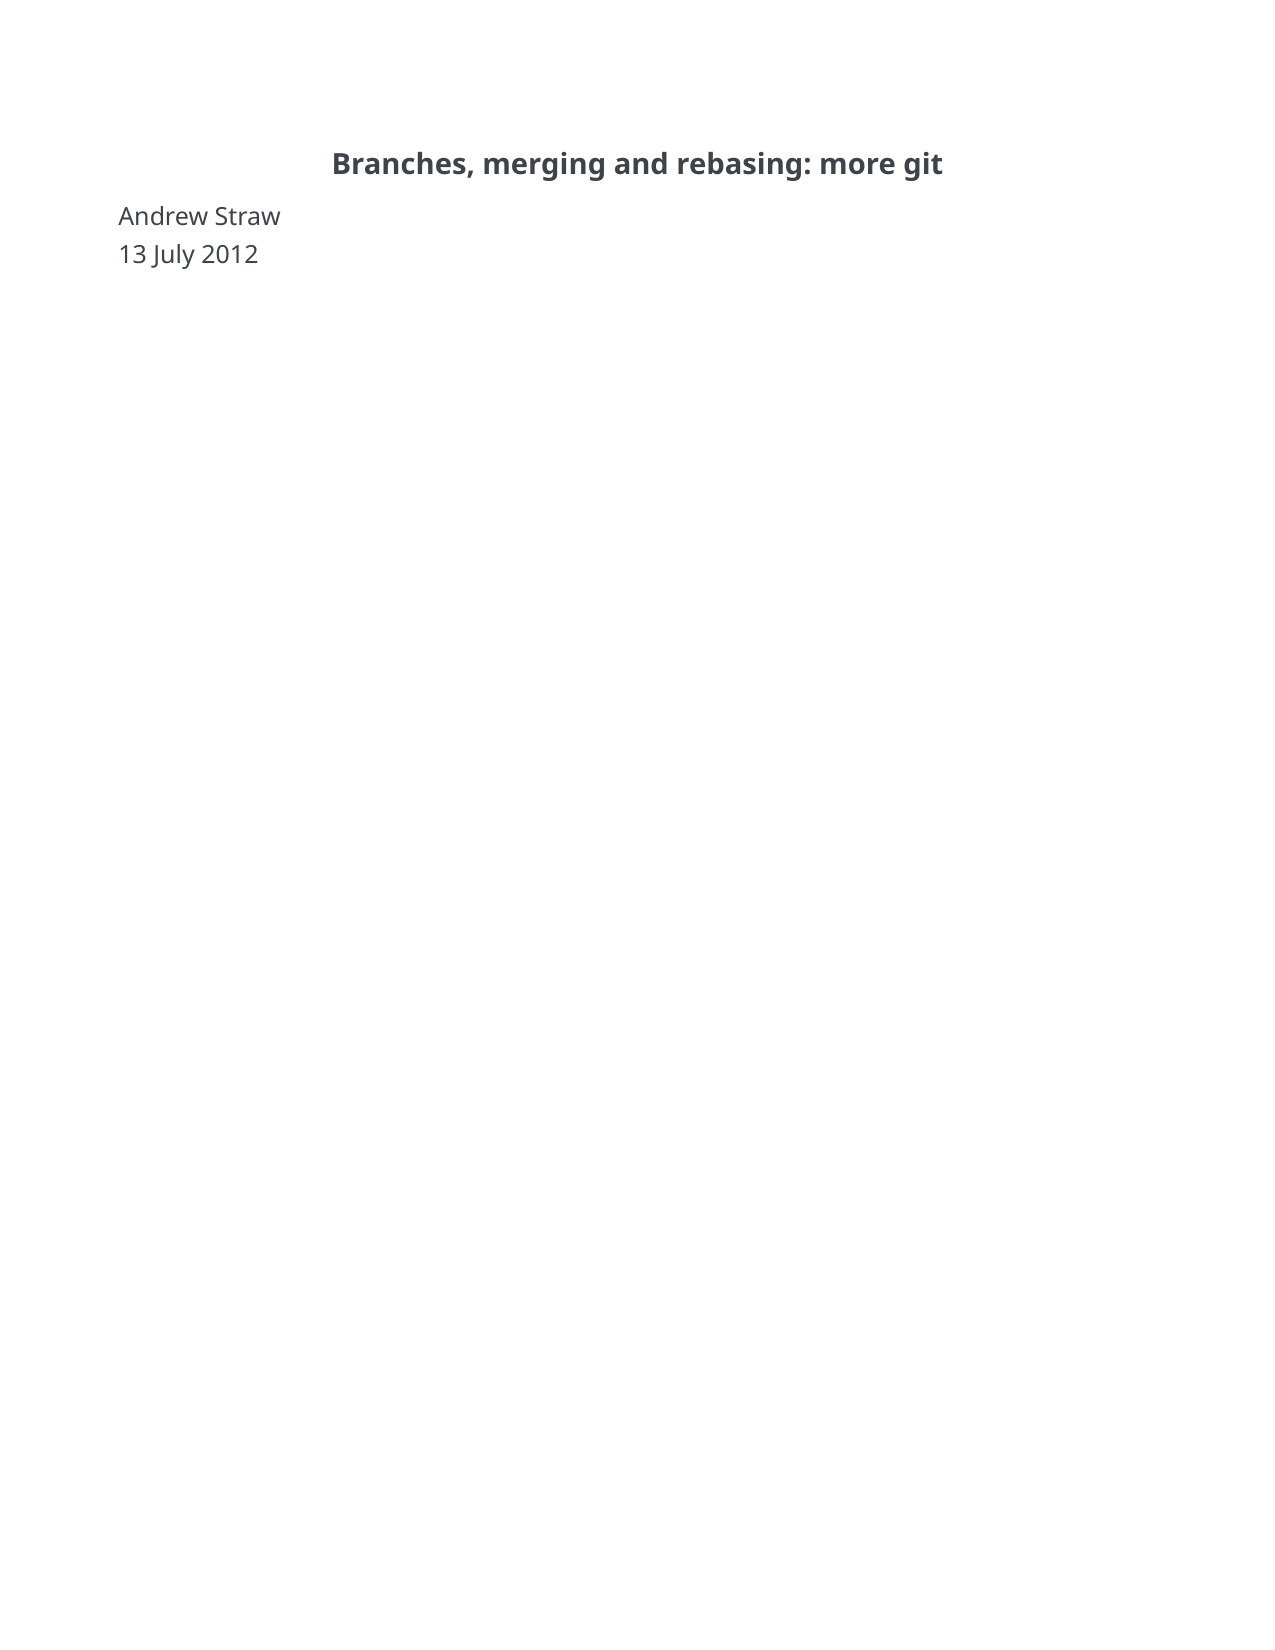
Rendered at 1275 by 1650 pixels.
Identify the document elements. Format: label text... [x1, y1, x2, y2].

text Andrew Straw [118, 195, 1157, 233]
text 13 July 2012 [118, 233, 1157, 270]
title Branches, merging and rebasing: more git [118, 143, 1157, 183]
